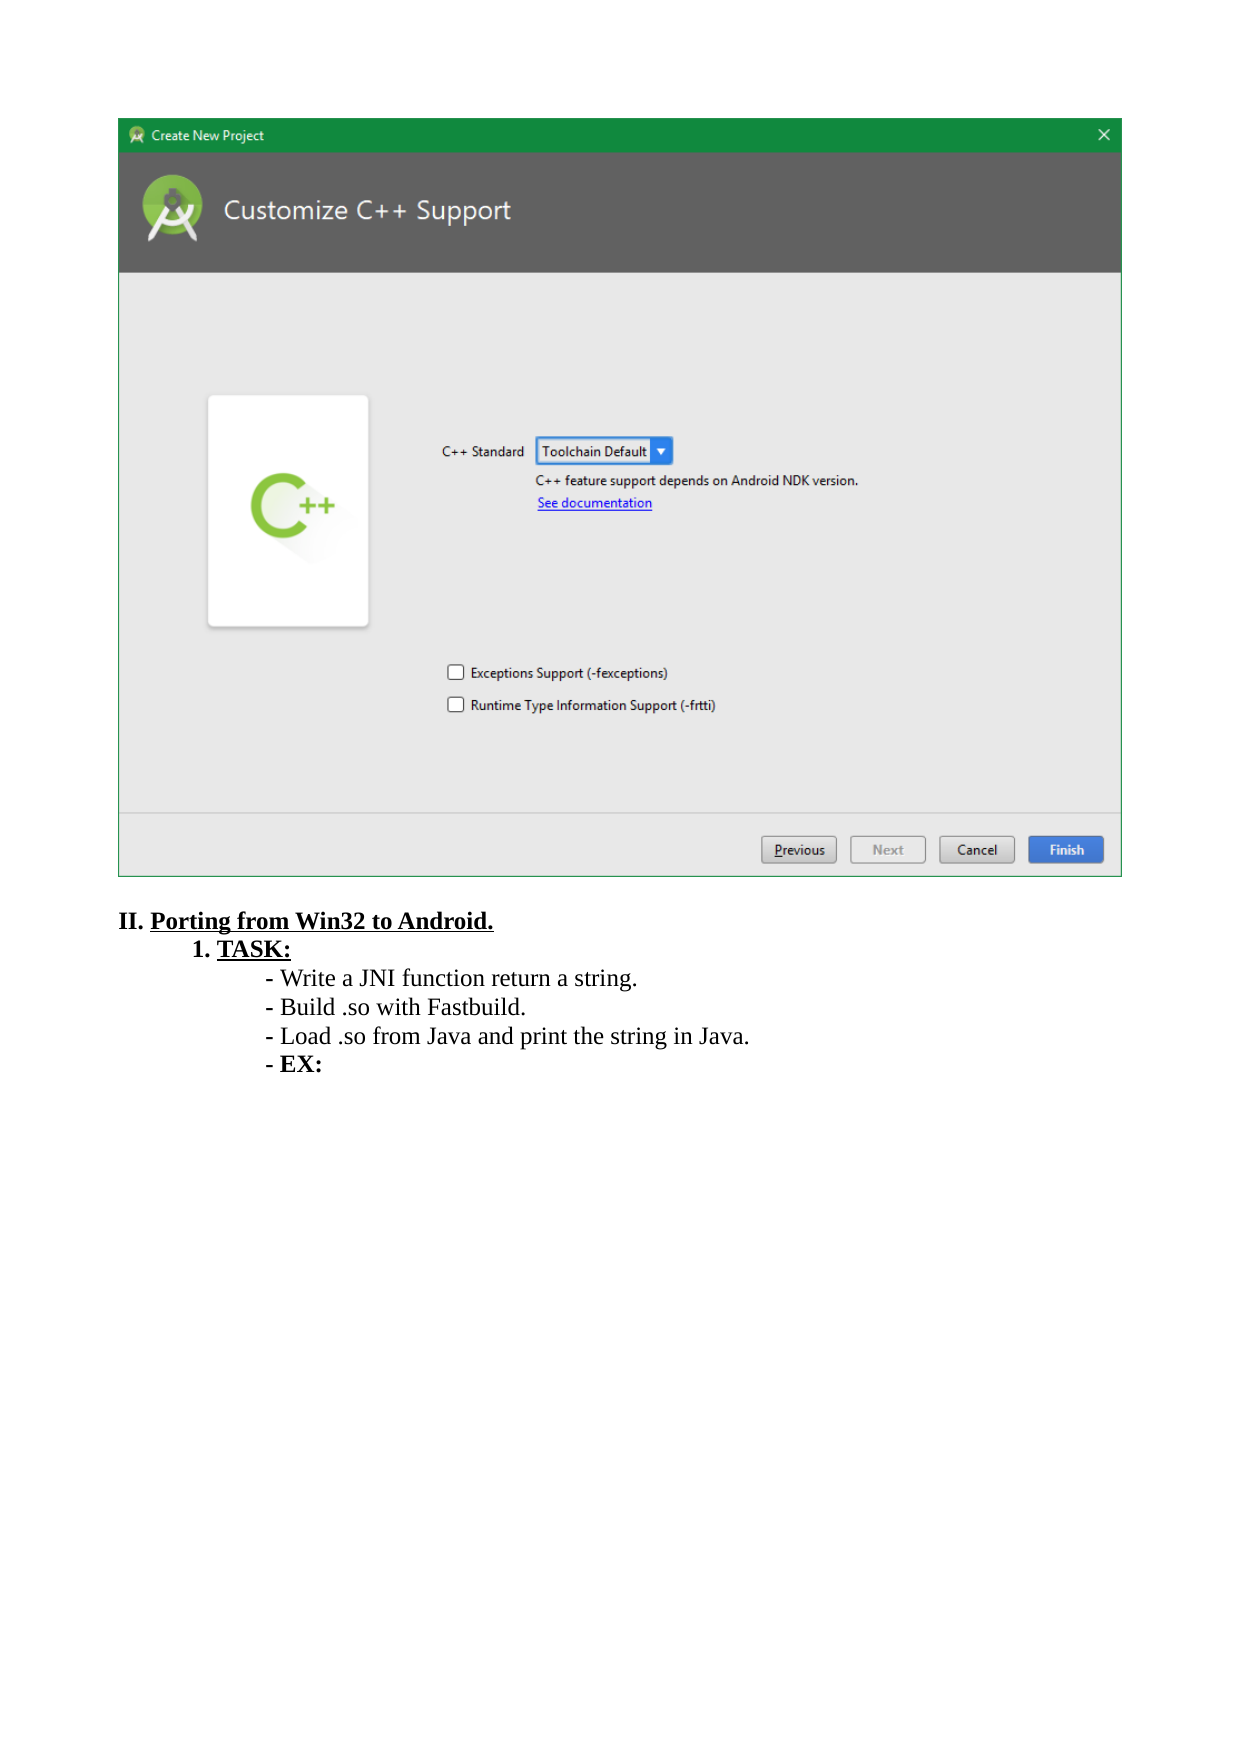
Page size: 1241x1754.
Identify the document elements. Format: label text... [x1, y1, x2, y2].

text II. Porting from Win32 to Android. [118, 906, 1122, 934]
text 1. TASK: - Write a JNI function return a string. - Build .so with Fastbuild. - Load .so from Java and print the string in Java. [118, 934, 1122, 1049]
text - EX: [118, 1049, 1122, 1078]
picture [118, 118, 1122, 877]
